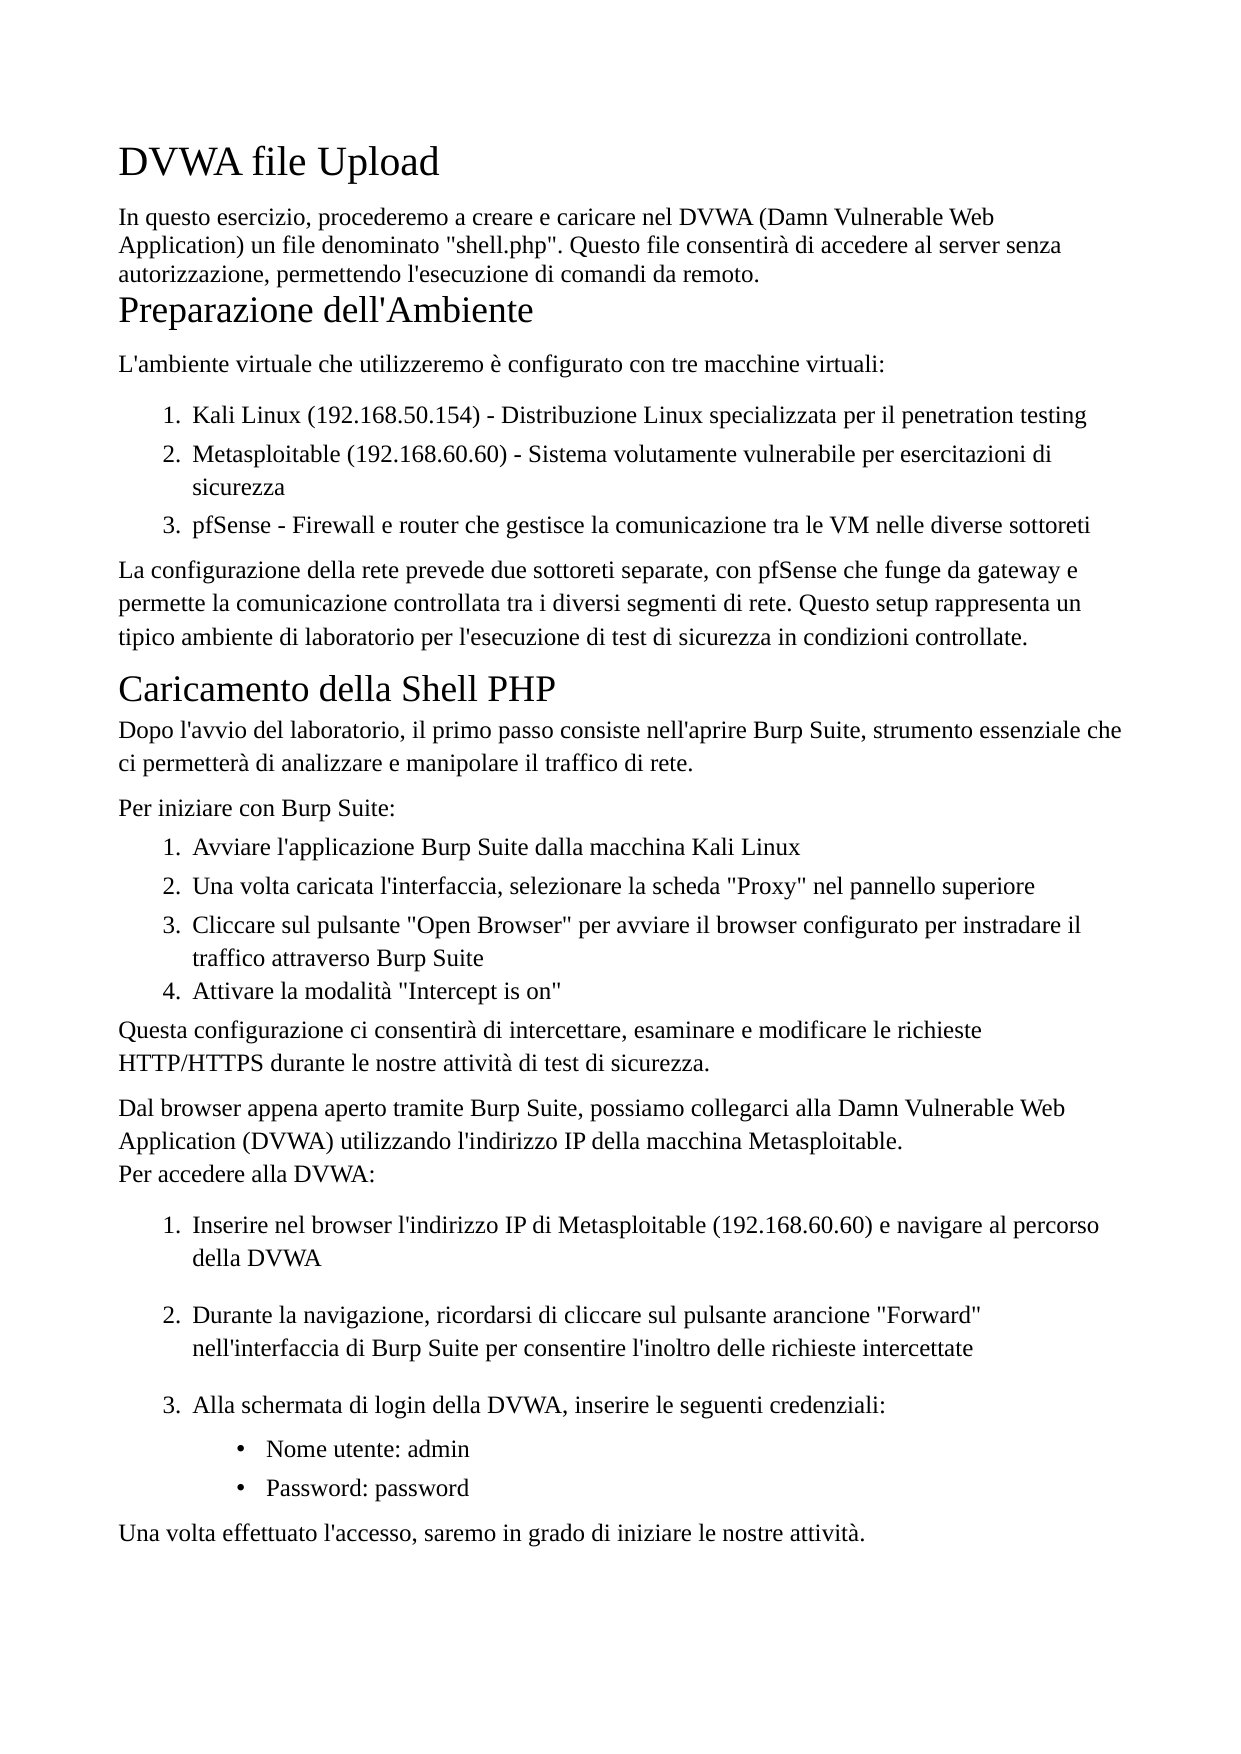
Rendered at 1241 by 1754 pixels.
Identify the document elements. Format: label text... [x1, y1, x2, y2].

text Dopo l'avvio del laboratorio, il primo passo consiste nell'aprire Burp Suite, strumento essenziale che ci permetterà di analizzare e manipolare il traffico di rete. [118, 716, 1122, 777]
list Kali Linux (192.168.50.154) - Distribuzione Linux specializzata per il penetration testing [162, 400, 1122, 428]
text Questa configurazione ci consentirà di intercettare, esaminare e modificare le richieste HTTP/HTTPS durante le nostre attività di test di sicurezza. [118, 1015, 1122, 1077]
list Attivare la modalità "Intercept is on" [162, 976, 1122, 1005]
list Alla schermata di login della DVWA, inserire le seguenti credenziali: [162, 1390, 1122, 1418]
list Durante la navigazione, ricordarsi di cliccare sul pulsante arancione "Forward" nell'interfaccia di Burp Suite per consentire l'inoltro delle richieste intercettate [162, 1300, 1122, 1362]
text L'ambiente virtuale che utilizzeremo è configurato con tre macchine virtuali: [118, 349, 1122, 378]
text In questo esercizio, procederemo a creare e caricare nel DVWA (Damn Vulnerable Web Application) un file denominato "shell.php". Questo file consentirà di accedere al server senza autorizzazione, permettendo l'esecuzione di comandi da remoto. [118, 202, 1122, 288]
list Inserire nel browser l'indirizzo IP di Metasploitable (192.168.60.60) e navigare al percorso della DVWA [162, 1210, 1122, 1272]
text DVWA file Upload [118, 136, 1122, 184]
text La configurazione della rete prevede due sottoreti separate, con pfSense che funge da gateway e permette la comunicazione controllata tra i diversi segmenti di rete. Questo setup rappresenta un tipico ambiente di laboratorio per l'esecuzione di test di sicurezza in condizioni controllate. [118, 556, 1122, 650]
list Password: password [236, 1473, 1122, 1502]
list Metasploitable (192.168.60.60) - Sistema volutamente vulnerabile per esercitazioni di sicurezza [162, 439, 1122, 500]
list Una volta caricata l'interfaccia, selezionare la scheda "Proxy" nel pannello superiore [162, 871, 1122, 900]
text Per iniziare con Burp Suite: [118, 793, 1122, 822]
list Avviare l'applicazione Burp Suite dalla macchina Kali Linux [162, 832, 1122, 861]
list Nome utente: admin [236, 1434, 1122, 1463]
text Dal browser appena aperto tramite Burp Suite, possiamo collegarci alla Damn Vulnerable Web Application (DVWA) utilizzando l'indirizzo IP della macchina Metasploitable. Per accedere alla DVWA: [118, 1093, 1122, 1188]
text Preparazione dell'Ambiente [118, 288, 1122, 331]
list pfSense - Firewall e router che gestisce la comunicazione tra le VM nelle diverse sottoreti [162, 511, 1122, 539]
text Caricamento della Shell PHP [118, 666, 1122, 709]
list Cliccare sul pulsante "Open Browser" per avviare il browser configurato per instradare il traffico attraverso Burp Suite [162, 910, 1122, 972]
text Una volta effettuato l'accesso, saremo in grado di iniziare le nostre attività. [118, 1518, 1122, 1547]
